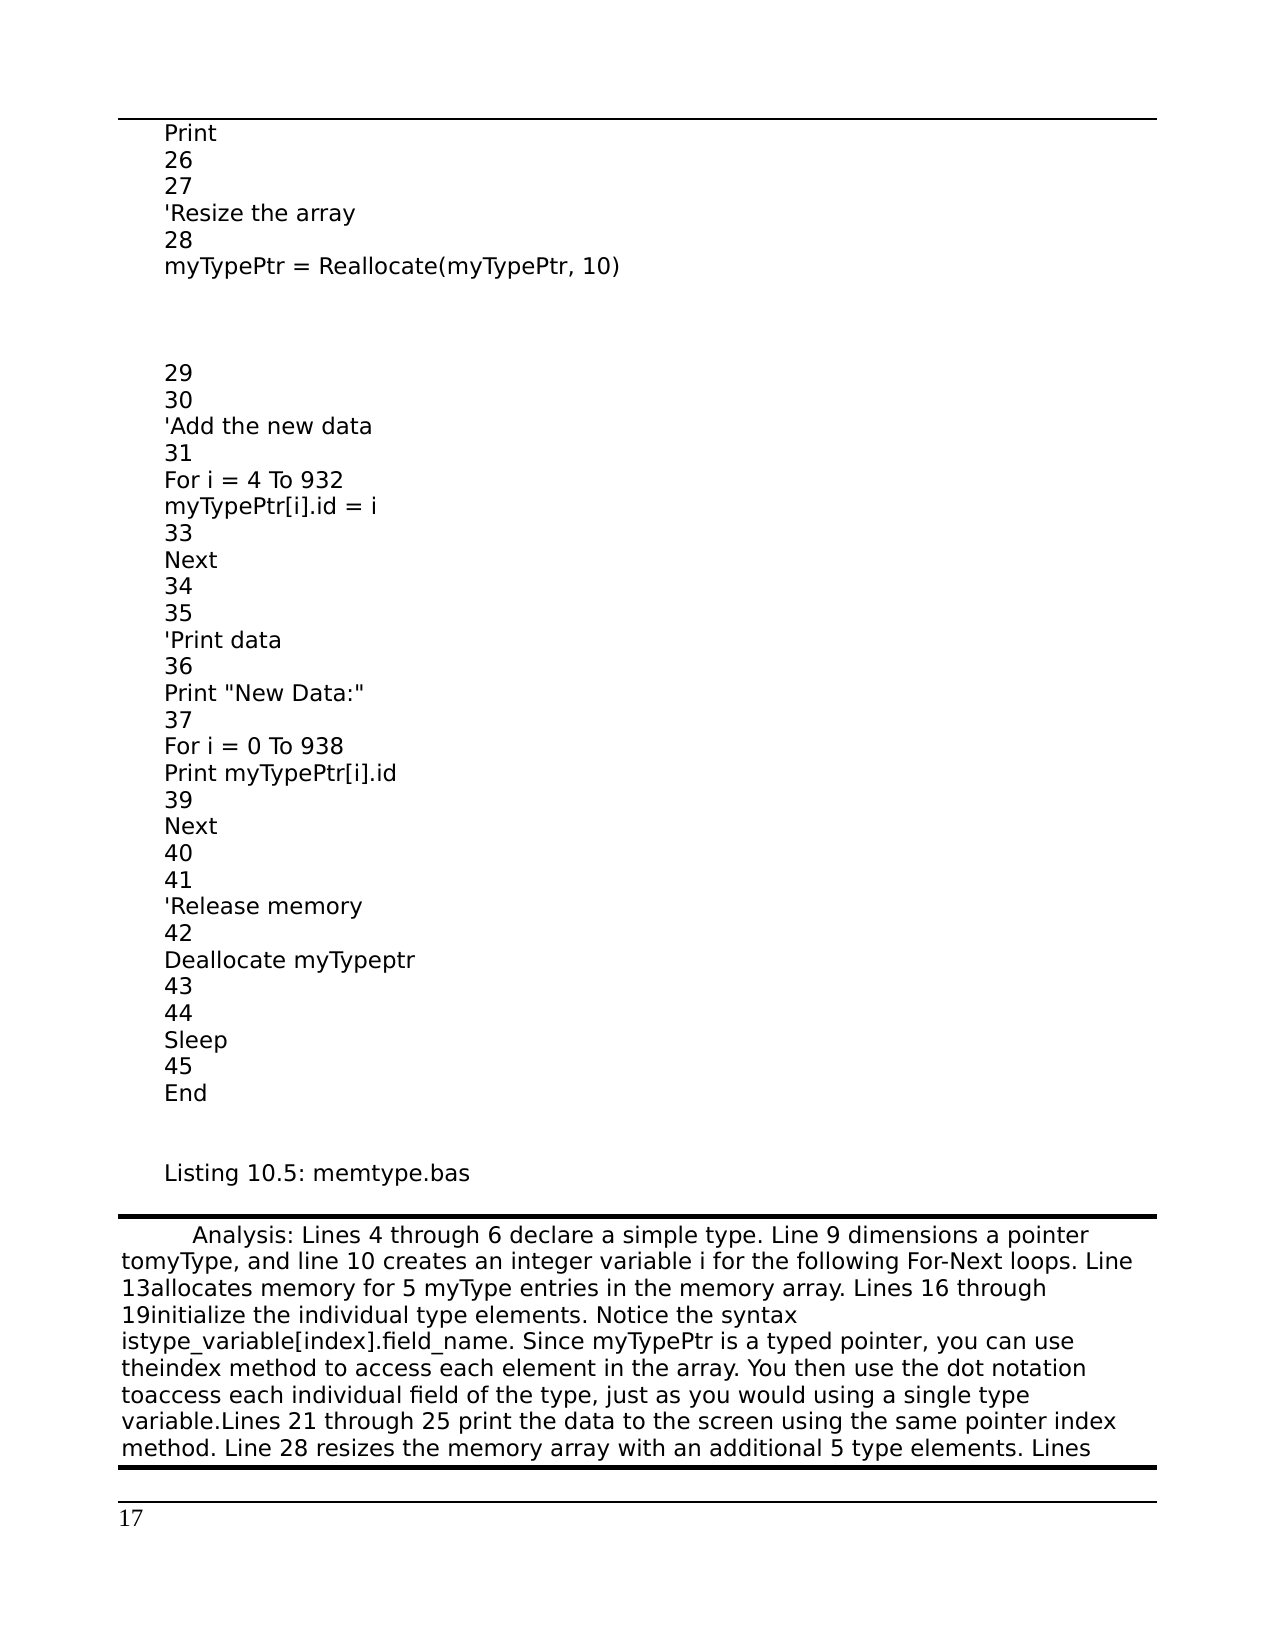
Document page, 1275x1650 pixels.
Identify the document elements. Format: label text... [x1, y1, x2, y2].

text 40 [118, 840, 1157, 867]
text 30 [118, 387, 1157, 413]
text 28 [118, 227, 1157, 253]
text Next [118, 813, 1157, 840]
text 34 [118, 573, 1157, 600]
text Analysis: Lines 4 through 6 declare a simple type. Line 9 dimensions a pointer tomyType, and line 10 creates an integer variable i for the following For-Next loops. Line 13allocates memory for 5 myType entries in the memory array. Lines 16 through 19initialize the individual type elements. Notice the syntax istype_variable[index].field_name. Since myTypePtr is a typed pointer, you can use theindex method to access each element in the array. You then use the dot notation toaccess each individual field of the type, just as you would using a single type variable.Lines 21 through 25 print the data to the screen using the same pointer index method. Line 28 resizes the memory array with an additional 5 type elements. Lines [118, 1219, 1157, 1465]
text Deallocate myTypeptr [118, 947, 1157, 973]
text myTypePtr[i].id = i [118, 493, 1157, 520]
text 36 [118, 653, 1157, 680]
text 'Add the new data [118, 413, 1157, 440]
text 26 [118, 147, 1157, 173]
text 44 [118, 1000, 1157, 1027]
text Print [118, 120, 1157, 147]
text 27 [118, 173, 1157, 200]
text 41 [118, 867, 1157, 893]
text 29 [118, 360, 1157, 387]
text 42 [118, 920, 1157, 947]
text 43 [118, 973, 1157, 1000]
text myTypePtr = Reallocate(myTypePtr, 10) [118, 253, 1157, 280]
text 33 [118, 520, 1157, 547]
text Print myTypePtr[i].id [118, 760, 1157, 787]
text 35 [118, 600, 1157, 627]
text Listing 10.5: memtype.bas [118, 1160, 1157, 1187]
text Print "New Data:" [118, 680, 1157, 707]
text 39 [118, 787, 1157, 813]
text 'Print data [118, 627, 1157, 653]
text Next [118, 547, 1157, 573]
text End [118, 1080, 1157, 1107]
text 31 [118, 440, 1157, 467]
text Sleep [118, 1027, 1157, 1053]
text For i = 4 To 932 [118, 467, 1157, 493]
text 37 [118, 707, 1157, 733]
text 45 [118, 1053, 1157, 1080]
text 'Release memory [118, 893, 1157, 920]
text 'Resize the array [118, 200, 1157, 227]
text For i = 0 To 938 [118, 733, 1157, 760]
